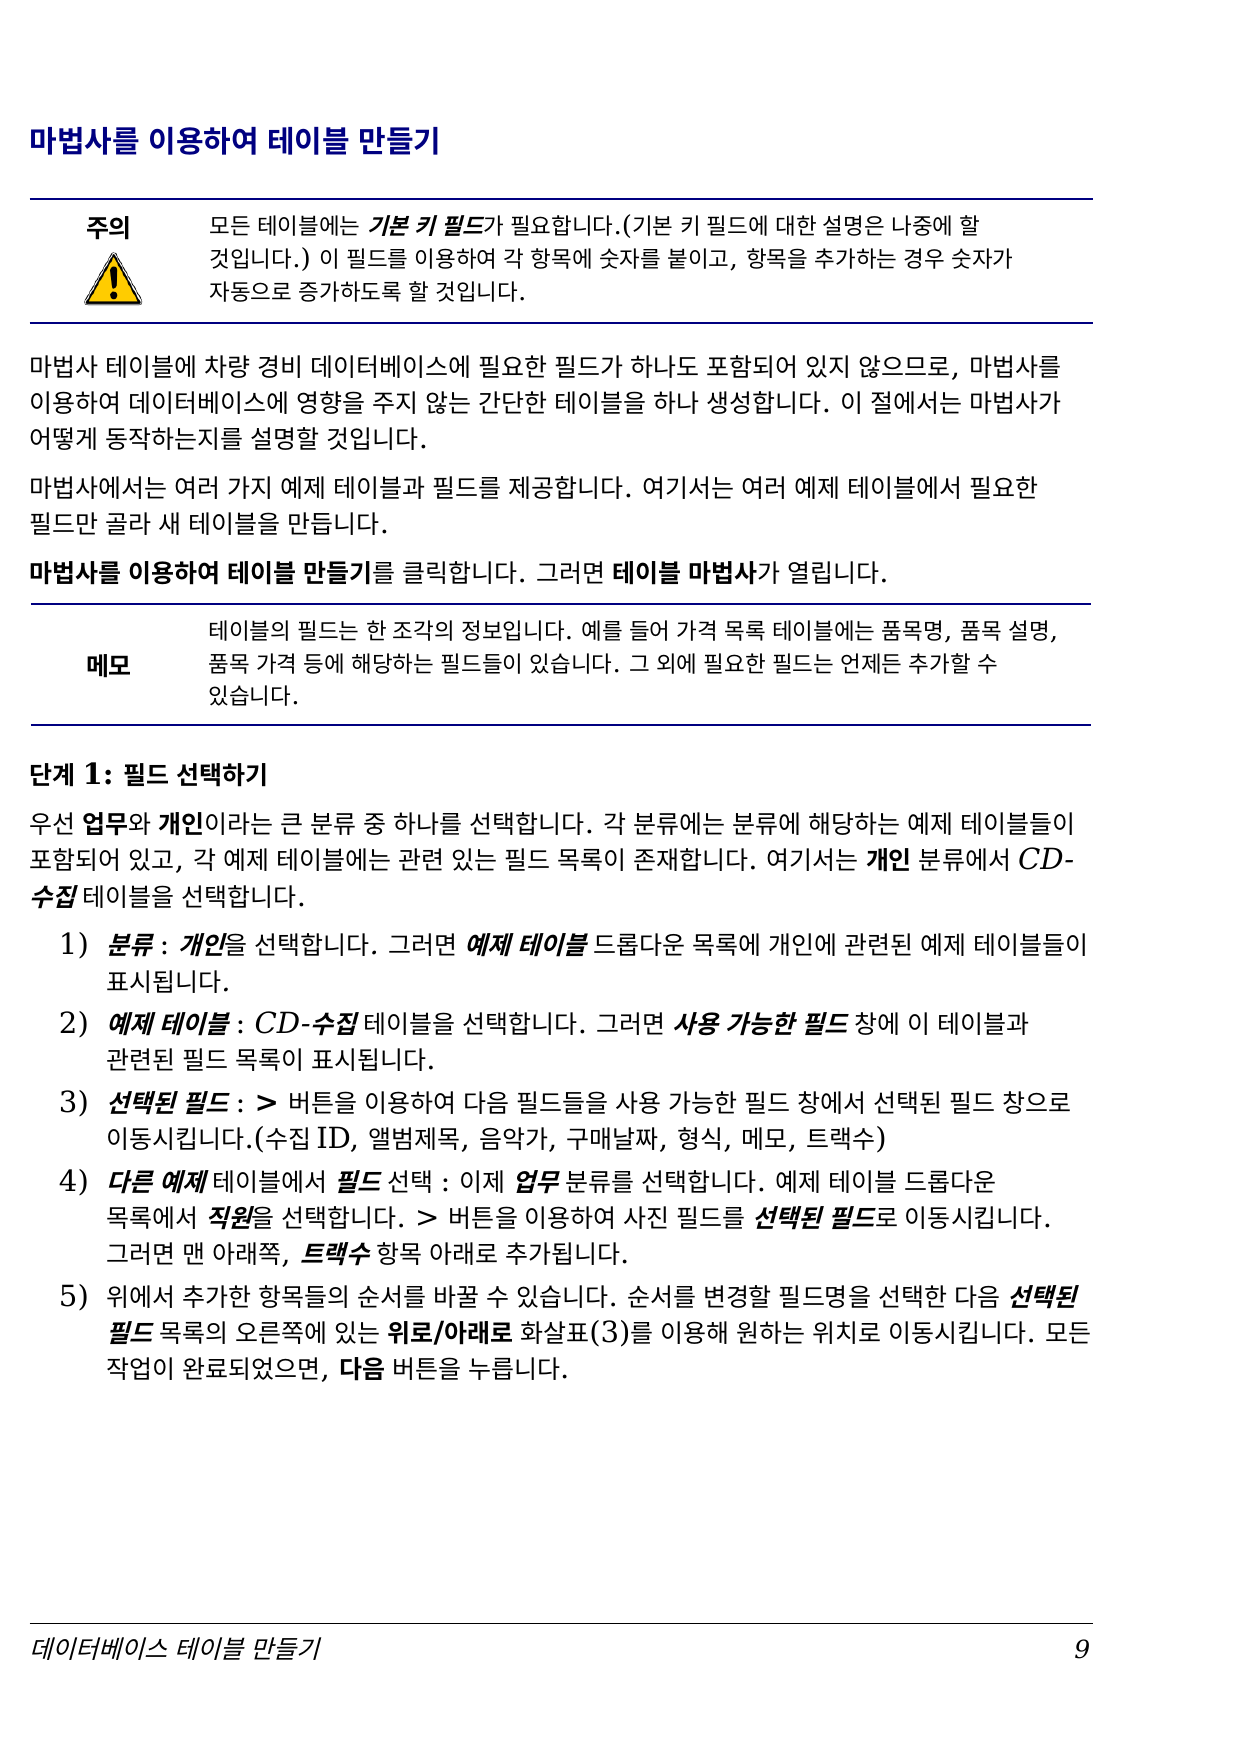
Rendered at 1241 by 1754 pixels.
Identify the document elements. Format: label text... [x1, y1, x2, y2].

subtitle 마법사를 이용하여 테이블 만들기 [29, 118, 1093, 162]
list 분류 : 개인을 선택합니다. 그러면 예제 테이블 드롭다운 목록에 개인에 관련된 예제 테이블들이 표시됩니다. [88, 926, 1093, 998]
table_header 모든 테이블에는 기본 키 필드가 필요합니다.(기본 키 필드에 대한 설명은 나중에 할 것입니다.) 이 필드를 이용하여 각 항목에 숫자를 붙이고, 항목을 추가하는 경우 숫자가 자동으로 증가하도록 할 것입니다. [188, 200, 1093, 322]
list 예제 테이블 : CD-수집 테이블을 선택합니다. 그러면 사용 가능한 필드 창에 이 테이블과 관련된 필드 목록이 표시됩니다. [88, 1004, 1093, 1077]
text 우선 업무와 개인이라는 큰 분류 중 하나를 선택합니다. 각 분류에는 분류에 해당하는 예제 테이블들이 포함되어 있고, 각 예제 테이블에는 관련 있는 필드 목록이 존재합니다. 여기서는 개인 분류에서 CD-수집 테이블을 선택합니다. [29, 804, 1093, 913]
text 마법사 테이블에 차량 경비 데이터베이스에 필요한 필드가 하나도 포함되어 있지 않으므로, 마법사를 이용하여 데이터베이스에 영향을 주지 않는 간단한 테이블을 하나 생성합니다. 이 절에서는 마법사가 어떻게 동작하는지를 설명할 것입니다. [29, 347, 1093, 456]
table_header 테이블의 필드는 한 조각의 정보입니다. 예를 들어 가격 목록 테이블에는 품목명, 품목 설명, 품목 가격 등에 해당하는 필드들이 있습니다. 그 외에 필요한 필드는 언제든 추가할 수 있습니다. [187, 605, 1091, 724]
list 선택된 필드 : > 버튼을 이용하여 다음 필드들을 사용 가능한 필드 창에서 선택된 필드 창으로 이동시킵니다.(수집ID, 앨범제목, 음악가, 구매날짜, 형식, 메모, 트랙수) [88, 1083, 1093, 1156]
list 다른 예제 테이블에서 필드 선택 : 이제 업무 분류를 선택합니다. 예제 테이블 드롭다운 목록에서 직원을 선택합니다. > 버튼을 이용하여 사진 필드를 선택된 필드로 이동시킵니다. 그러면 맨 아래쪽, 트랙수 항목 아래로 추가됩니다. [88, 1162, 1093, 1271]
text 마법사에서는 여러 가지 예제 테이블과 필드를 제공합니다. 여기서는 여러 예제 테이블에서 필요한 필드만 골라 새 테이블을 만듭니다. [29, 469, 1093, 541]
picture [80, 249, 146, 309]
text 마법사를 이용하여 테이블 만들기를 클릭합니다. 그러면 테이블 마법사가 열립니다. [29, 554, 1093, 590]
table_header 메모 [31, 605, 187, 724]
table_header 주의 [30, 200, 188, 322]
list 위에서 추가한 항목들의 순서를 바꿀 수 있습니다. 순서를 변경할 필드명을 선택한 다음 선택된 필드 목록의 오른쪽에 있는 위로/아래로 화살표(그림 3)를 이용해 원하는 위치로 이동시킵니다. 모든 작업이 완료되었으면, 다음 버튼을 누릅니다. [88, 1277, 1093, 1386]
text 단계 1: 필드 선택하기 [29, 756, 1093, 792]
